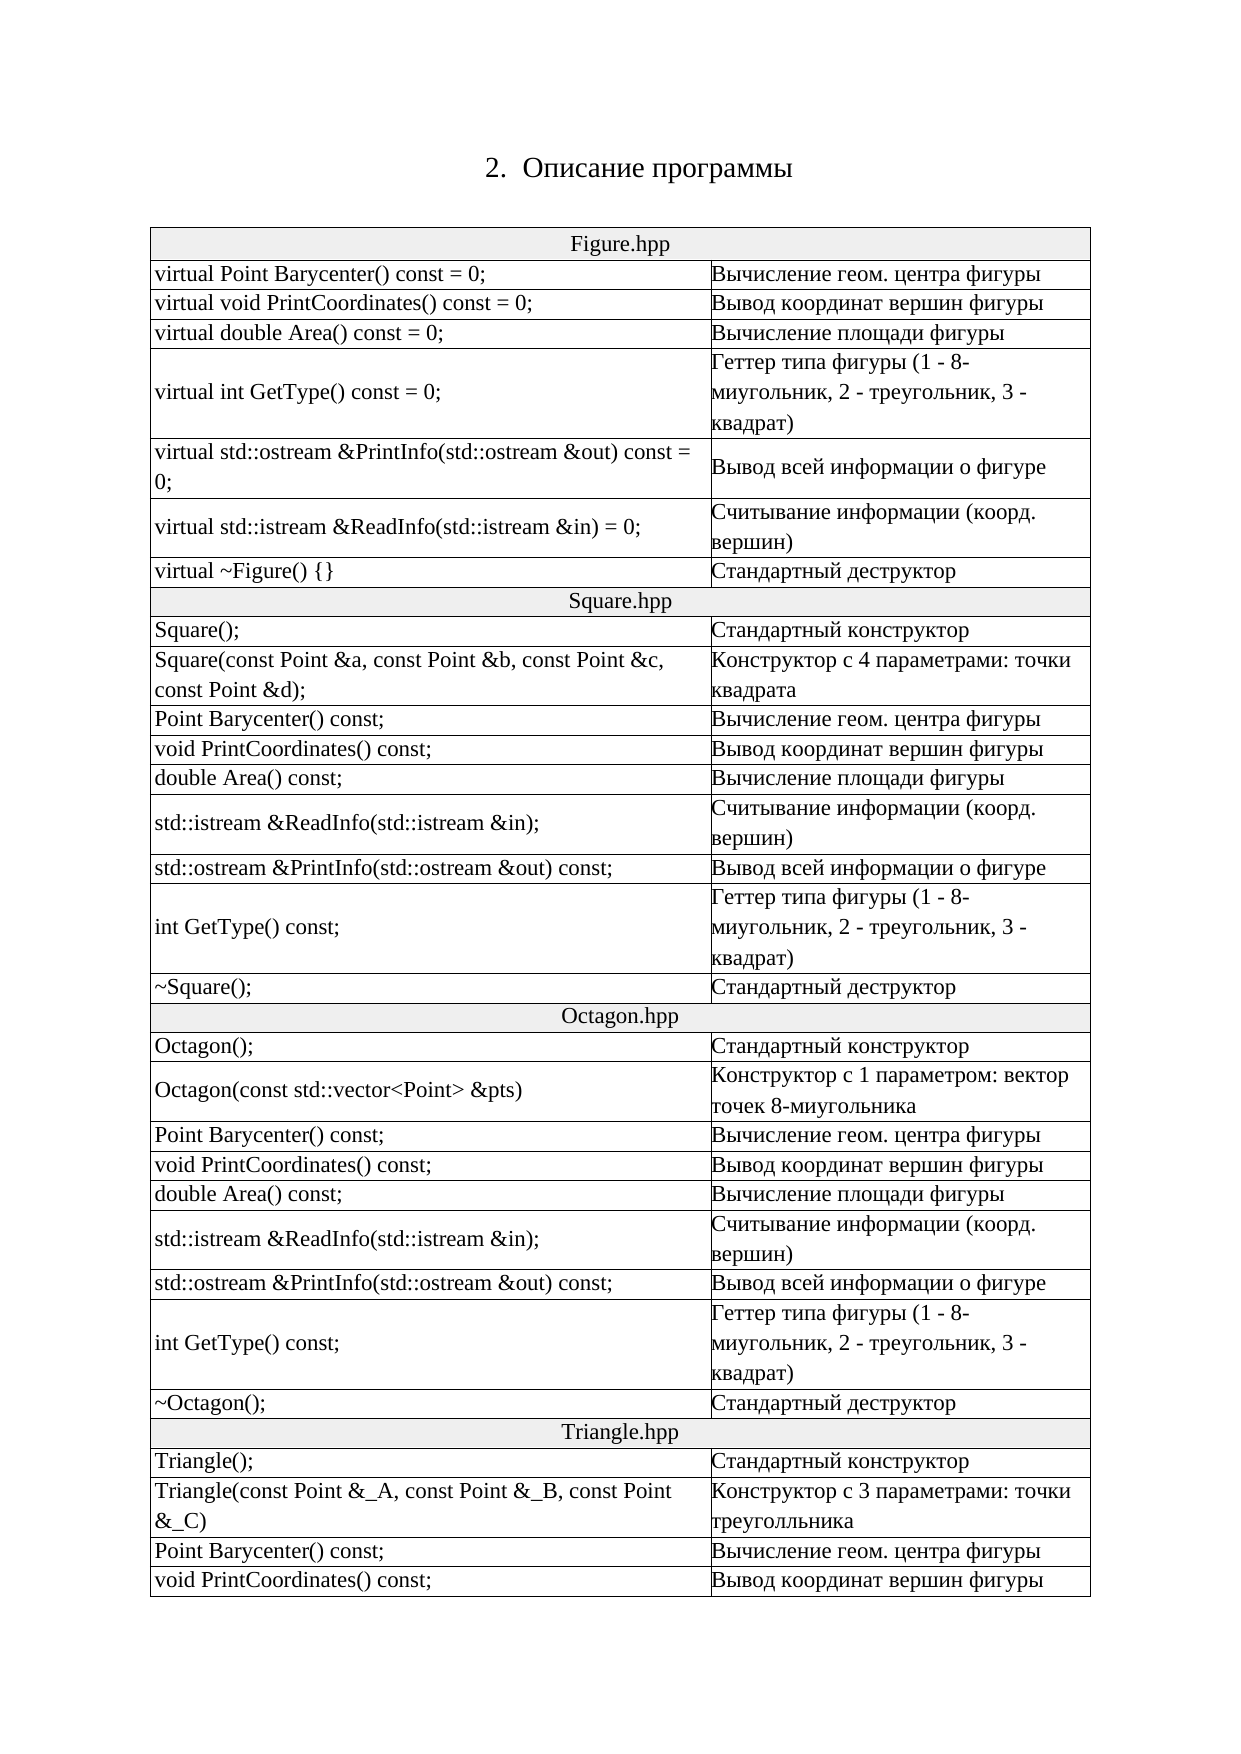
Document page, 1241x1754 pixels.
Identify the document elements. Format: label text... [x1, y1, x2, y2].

table_cell virtual Point Barycenter() const = 0; [151, 261, 711, 289]
table_cell Вычисление площади фигуры [712, 320, 1090, 348]
table_cell Square.hpp [151, 588, 1090, 616]
table_cell virtual int GetType() const = 0; [151, 349, 711, 438]
table_cell Вычисление площади фигуры [712, 765, 1090, 794]
table_cell Стандартный конструктор [712, 1033, 1090, 1061]
table_cell int GetType() const; [151, 1300, 711, 1388]
table_cell double Area() const; [151, 1181, 711, 1209]
table_cell ~Octagon(); [151, 1390, 711, 1418]
table_cell Вывод всей информации о фигуре [712, 1270, 1090, 1299]
table_cell Считывание информации (коорд. вершин) [712, 1211, 1090, 1269]
table_cell Конструктор с 4 параметрами: точки квадрата [712, 647, 1090, 705]
table_cell virtual ~Figure() {} [151, 558, 711, 587]
table_cell Вывод всей информации о фигуре [712, 439, 1090, 498]
table_cell Геттер типа фигуры (1 - 8-миугольник, 2 - треугольник, 3 - квадрат) [712, 1300, 1090, 1388]
table_cell Point Barycenter() const; [151, 1122, 711, 1151]
table_cell Octagon(const std::vector<Point> &pts) [151, 1062, 711, 1121]
table_cell virtual double Area() const = 0; [151, 320, 711, 348]
table_cell Стандартный конструктор [712, 617, 1090, 646]
table_cell Стандартный деструктор [712, 558, 1090, 587]
list Описание программы [187, 150, 1090, 183]
table_cell Triangle(); [151, 1449, 711, 1477]
table_cell double Area() const; [151, 765, 711, 794]
table_cell std::ostream &PrintInfo(std::ostream &out) const; [151, 1270, 711, 1299]
table_cell Геттер типа фигуры (1 - 8-миугольник, 2 - треугольник, 3 - квадрат) [712, 349, 1090, 438]
table_cell Стандартный деструктор [712, 1390, 1090, 1418]
table_cell Вывод координат вершин фигуры [712, 736, 1090, 764]
table_cell void PrintCoordinates() const; [151, 736, 711, 764]
table_cell Стандартный деструктор [712, 974, 1090, 1002]
table_cell virtual std::istream &ReadInfo(std::istream &in) = 0; [151, 499, 711, 557]
table_cell ~Square(); [151, 974, 711, 1002]
table_cell std::istream &ReadInfo(std::istream &in); [151, 795, 711, 853]
table_cell Square(); [151, 617, 711, 646]
table_cell Point Barycenter() const; [151, 1538, 711, 1566]
table_cell Point Barycenter() const; [151, 706, 711, 735]
table_cell Считывание информации (коорд. вершин) [712, 795, 1090, 853]
table_cell Square(const Point &a, const Point &b, const Point &c, const Point &d); [151, 647, 711, 705]
table_cell Вычисление геом. центра фигуры [712, 261, 1090, 289]
table_cell Вывод координат вершин фигуры [712, 1152, 1090, 1180]
table_cell Вывод координат вершин фигуры [712, 290, 1090, 318]
table_cell Конструктор с 1 параметром: вектор точек 8-миугольника [712, 1062, 1090, 1121]
table_cell Геттер типа фигуры (1 - 8-миугольник, 2 - треугольник, 3 - квадрат) [712, 884, 1090, 973]
table_cell std::ostream &PrintInfo(std::ostream &out) const; [151, 855, 711, 883]
table_cell Octagon.hpp [151, 1004, 1090, 1032]
table_cell void PrintCoordinates() const; [151, 1567, 711, 1596]
table_cell Вычисление площади фигуры [712, 1181, 1090, 1209]
table_cell void PrintCoordinates() const; [151, 1152, 711, 1180]
table_cell virtual void PrintCoordinates() const = 0; [151, 290, 711, 318]
table_cell Конструктор с 3 параметрами: точки треуголльника [712, 1478, 1090, 1537]
table_cell Вывод всей информации о фигуре [712, 855, 1090, 883]
table_cell Triangle(const Point &_A, const Point &_B, const Point &_C) [151, 1478, 711, 1537]
table_cell Вычисление геом. центра фигуры [712, 1538, 1090, 1566]
table_cell int GetType() const; [151, 884, 711, 973]
table_cell Вычисление геом. центра фигуры [712, 706, 1090, 735]
table_cell virtual std::ostream &PrintInfo(std::ostream &out) const = 0; [151, 439, 711, 498]
table_cell Считывание информации (коорд. вершин) [712, 499, 1090, 557]
table_cell Octagon(); [151, 1033, 711, 1061]
table_cell Triangle.hpp [151, 1419, 1090, 1447]
table_cell Стандартный конструктор [712, 1449, 1090, 1477]
table_cell std::istream &ReadInfo(std::istream &in); [151, 1211, 711, 1269]
table_header Figure.hpp [151, 228, 1090, 259]
table_cell Вывод координат вершин фигуры [712, 1567, 1090, 1596]
table_cell Вычисление геом. центра фигуры [712, 1122, 1090, 1151]
